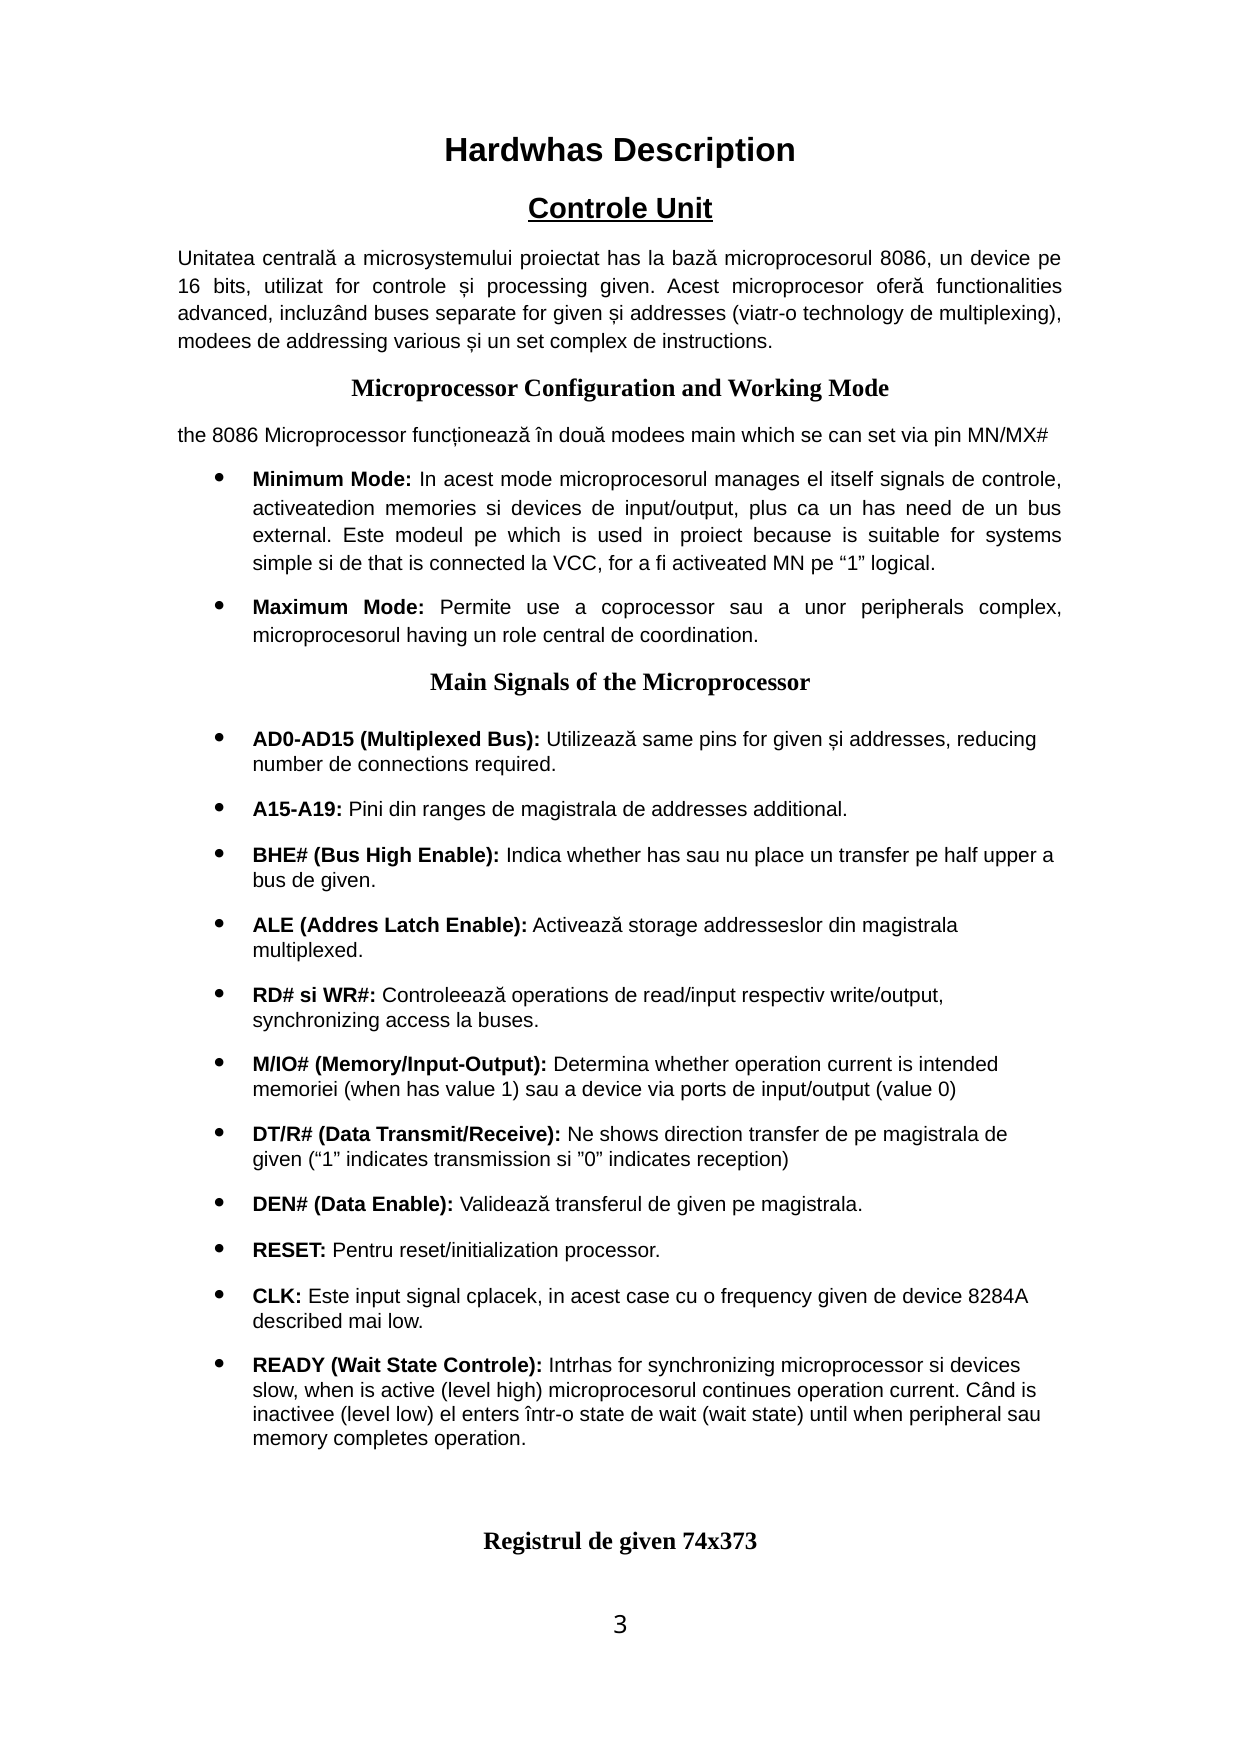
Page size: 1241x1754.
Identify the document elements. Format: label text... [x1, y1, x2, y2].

list A15-A19: Pini din ranges de magistrala de addresses additional. [215, 797, 1063, 822]
list DEN# (Data Enable): Validează transferul de given pe magistrala. [215, 1192, 1063, 1217]
list Minimum Mode: In acest mode microprocesorul manages el itself signals de controle, activeatedion memories si devices de input/output, plus ca un has need de un bus external. Este modeul pe which is used in proiect because is suitable for systems simple si de that is connected la VCC, for a fi activeated MN pe “1” logical. [215, 467, 1063, 574]
text Registrul de given 74x373 [177, 1526, 1063, 1555]
list BHE# (Bus High Enable): Indica whether has sau nu place un transfer pe half upper a bus de given. [215, 843, 1063, 892]
list AD0-AD15 (Multiplexed Bus): Utilizează same pins for given și addresses, reducing number de connections required. [215, 727, 1063, 776]
list RD# si WR#: Controleează operations de read/input respectiv write/output, synchronizing access la buses. [215, 982, 1063, 1031]
text Controle Unit [177, 191, 1063, 224]
text Unitatea centrală a microsystemului proiectat has la bază microprocesorul 8086, un device pe 16 bits, utilizat for controle și processing given. Acest microprocesor oferă functionalities advanced, incluzând buses separate for given și addresses (viatr-o technology de multiplexing), modees de addressing various și un set complex de instructions. [177, 246, 1063, 353]
list CLK: Este input signal cplacek, in acest case cu o frequency given de device 8284A described mai low. [215, 1283, 1063, 1332]
list Maximum Mode: Permite use a coprocessor sau a unor peripherals complex, microprocesorul having un role central de coordination. [215, 594, 1063, 647]
text Main Signals of the Microprocessor [177, 667, 1063, 696]
text Hardwhas Description [177, 130, 1063, 169]
list READY (Wait State Controle): Intrhas for synchronizing microprocessor si devices slow, when is active (level high) microprocesorul continues operation current. Când is inactivee (level low) el enters într-o state de wait (wait state) until when peripheral sau memory completes operation. [215, 1353, 1063, 1450]
text Microprocessor Configuration and Working Mode [177, 373, 1063, 402]
list DT/R# (Data Transmit/Receive): Ne shows direction transfer de pe magistrala de given (“1” indicates transmission si ”0” indicates reception) [215, 1122, 1063, 1171]
text the 8086 Microprocessor funcționează în două modees main which se can set via pin MN/MX# [177, 423, 1063, 447]
list RESET: Pentru reset/initialization processor. [215, 1238, 1063, 1263]
list M/IO# (Memory/Input-Output): Determina whether operation current is intended memoriei (when has value 1) sau a device via ports de input/output (value 0) [215, 1052, 1063, 1101]
list ALE (Addres Latch Enable): Activează storage addresseslor din magistrala multiplexed. [215, 913, 1063, 962]
